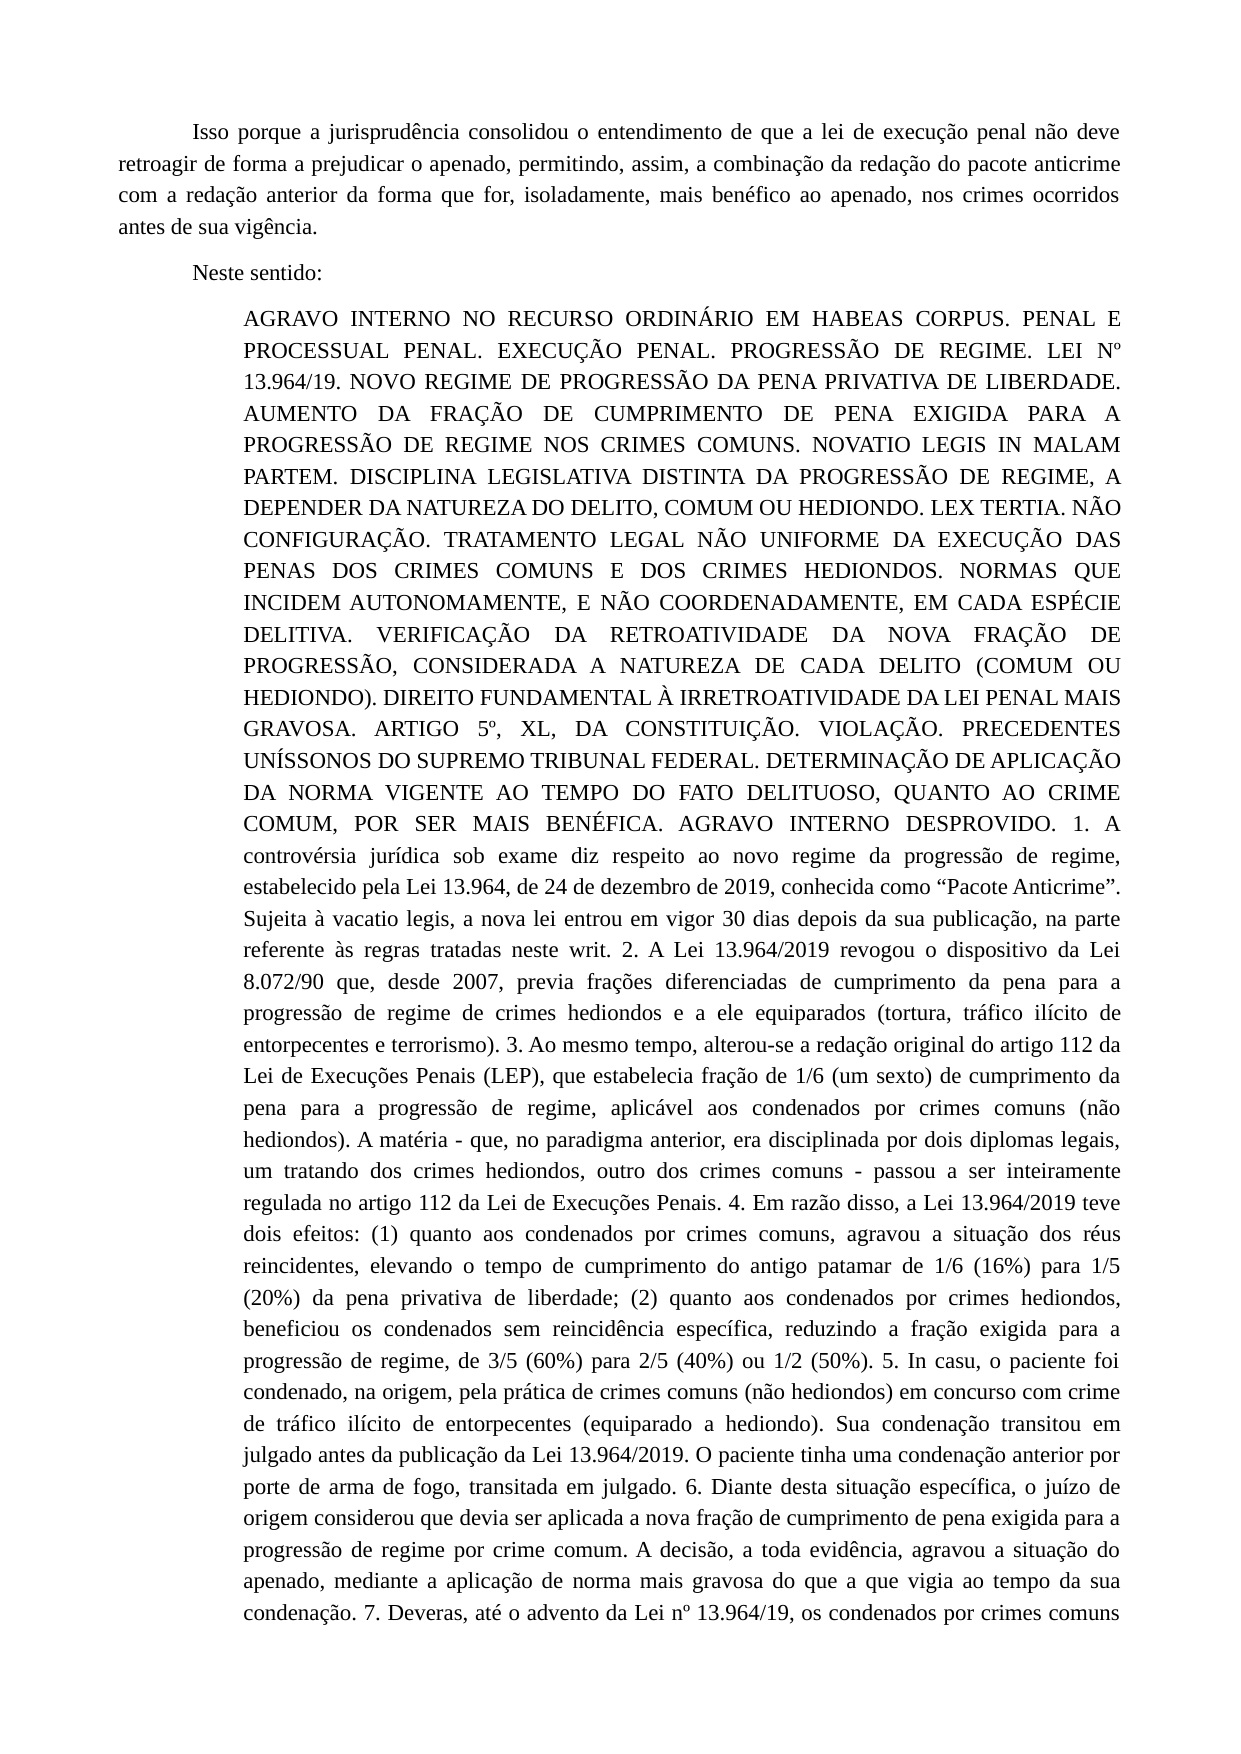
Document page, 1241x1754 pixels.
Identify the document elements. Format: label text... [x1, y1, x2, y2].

text Isso porque a jurisprudência consolidou o entendimento de que a lei de execução penal não deve retroagir de forma a prejudicar o apenado, permitindo, assim, a combinação da redação do pacote anticrime com a redação anterior da forma que for, isoladamente, mais benéfico ao apenado, nos crimes ocorridos antes de sua vigência. [118, 118, 1122, 239]
text AGRAVO INTERNO NO RECURSO ORDINÁRIO EM HABEAS CORPUS. PENAL E PROCESSUAL PENAL. EXECUÇÃO PENAL. PROGRESSÃO DE REGIME. LEI Nº 13.964/19. NOVO REGIME DE PROGRESSÃO DA PENA PRIVATIVA DE LIBERDADE. AUMENTO DA FRAÇÃO DE CUMPRIMENTO DE PENA EXIGIDA PARA A PROGRESSÃO DE REGIME NOS CRIMES COMUNS. NOVATIO LEGIS IN MALAM PARTEM. DISCIPLINA LEGISLATIVA DISTINTA DA PROGRESSÃO DE REGIME, A DEPENDER DA NATUREZA DO DELITO, COMUM OU HEDIONDO. LEX TERTIA. NÃO CONFIGURAÇÃO. TRATAMENTO LEGAL NÃO UNIFORME DA EXECUÇÃO DAS PENAS DOS CRIMES COMUNS E DOS CRIMES HEDIONDOS. NORMAS QUE INCIDEM AUTONOMAMENTE, E NÃO COORDENADAMENTE, EM CADA ESPÉCIE DELITIVA. VERIFICAÇÃO DA RETROATIVIDADE DA NOVA FRAÇÃO DE PROGRESSÃO, CONSIDERADA A NATUREZA DE CADA DELITO (COMUM OU HEDIONDO). DIREITO FUNDAMENTAL À IRRETROATIVIDADE DA LEI PENAL MAIS GRAVOSA. ARTIGO 5º, XL, DA CONSTITUIÇÃO. VIOLAÇÃO. PRECEDENTES UNÍSSONOS DO SUPREMO TRIBUNAL FEDERAL. DETERMINAÇÃO DE APLICAÇÃO DA NORMA VIGENTE AO TEMPO DO FATO DELITUOSO, QUANTO AO CRIME COMUM, POR SER MAIS BENÉFICA. AGRAVO INTERNO DESPROVIDO. 1. A controvérsia jurídica sob exame diz respeito ao novo regime da progressão de regime, estabelecido pela Lei 13.964, de 24 de dezembro de 2019, conhecida como “Pacote Anticrime”. Sujeita à vacatio legis, a nova lei entrou em vigor 30 dias depois da sua publicação, na parte referente às regras tratadas neste writ. 2. A Lei 13.964/2019 revogou o dispositivo da Lei 8.072/90 que, desde 2007, previa frações diferenciadas de cumprimento da pena para a progressão de regime de crimes hediondos e a ele equiparados (tortura, tráfico ilícito de entorpecentes e terrorismo). 3. Ao mesmo tempo, alterou-se a redação original do artigo 112 da Lei de Execuções Penais (LEP), que estabelecia fração de 1/6 (um sexto) de cumprimento da pena para a progressão de regime, aplicável aos condenados por crimes comuns (não hediondos). A matéria - que, no paradigma anterior, era disciplinada por dois diplomas legais, um tratando dos crimes hediondos, outro dos crimes comuns - passou a ser inteiramente regulada no artigo 112 da Lei de Execuções Penais. 4. Em razão disso, a Lei 13.964/2019 teve dois efeitos: (1) quanto aos condenados por crimes comuns, agravou a situação dos réus reincidentes, elevando o tempo de cumprimento do antigo patamar de 1/6 (16%) para 1/5 (20%) da pena privativa de liberdade; (2) quanto aos condenados por crimes hediondos, beneficiou os condenados sem reincidência específica, reduzindo a fração exigida para a progressão de regime, de 3/5 (60%) para 2/5 (40%) ou 1/2 (50%). 5. In casu, o paciente foi condenado, na origem, pela prática de crimes comuns (não hediondos) em concurso com crime de tráfico ilícito de entorpecentes (equiparado a hediondo). Sua condenação transitou em julgado antes da publicação da Lei 13.964/2019. O paciente tinha uma condenação anterior por porte de arma de fogo, transitada em julgado. 6. Diante desta situação específica, o juízo de origem considerou que devia ser aplicada a nova fração de cumprimento de pena exigida para a progressão de regime por crime comum. A decisão, a toda evidência, agravou a situação do apenado, mediante a aplicação de norma mais gravosa do que a que vigia ao tempo da sua condenação. 7. Deveras, até o advento da Lei nº 13.964/19, os condenados por crimes comuns [243, 305, 1122, 1626]
text Neste sentido: [118, 259, 1122, 285]
